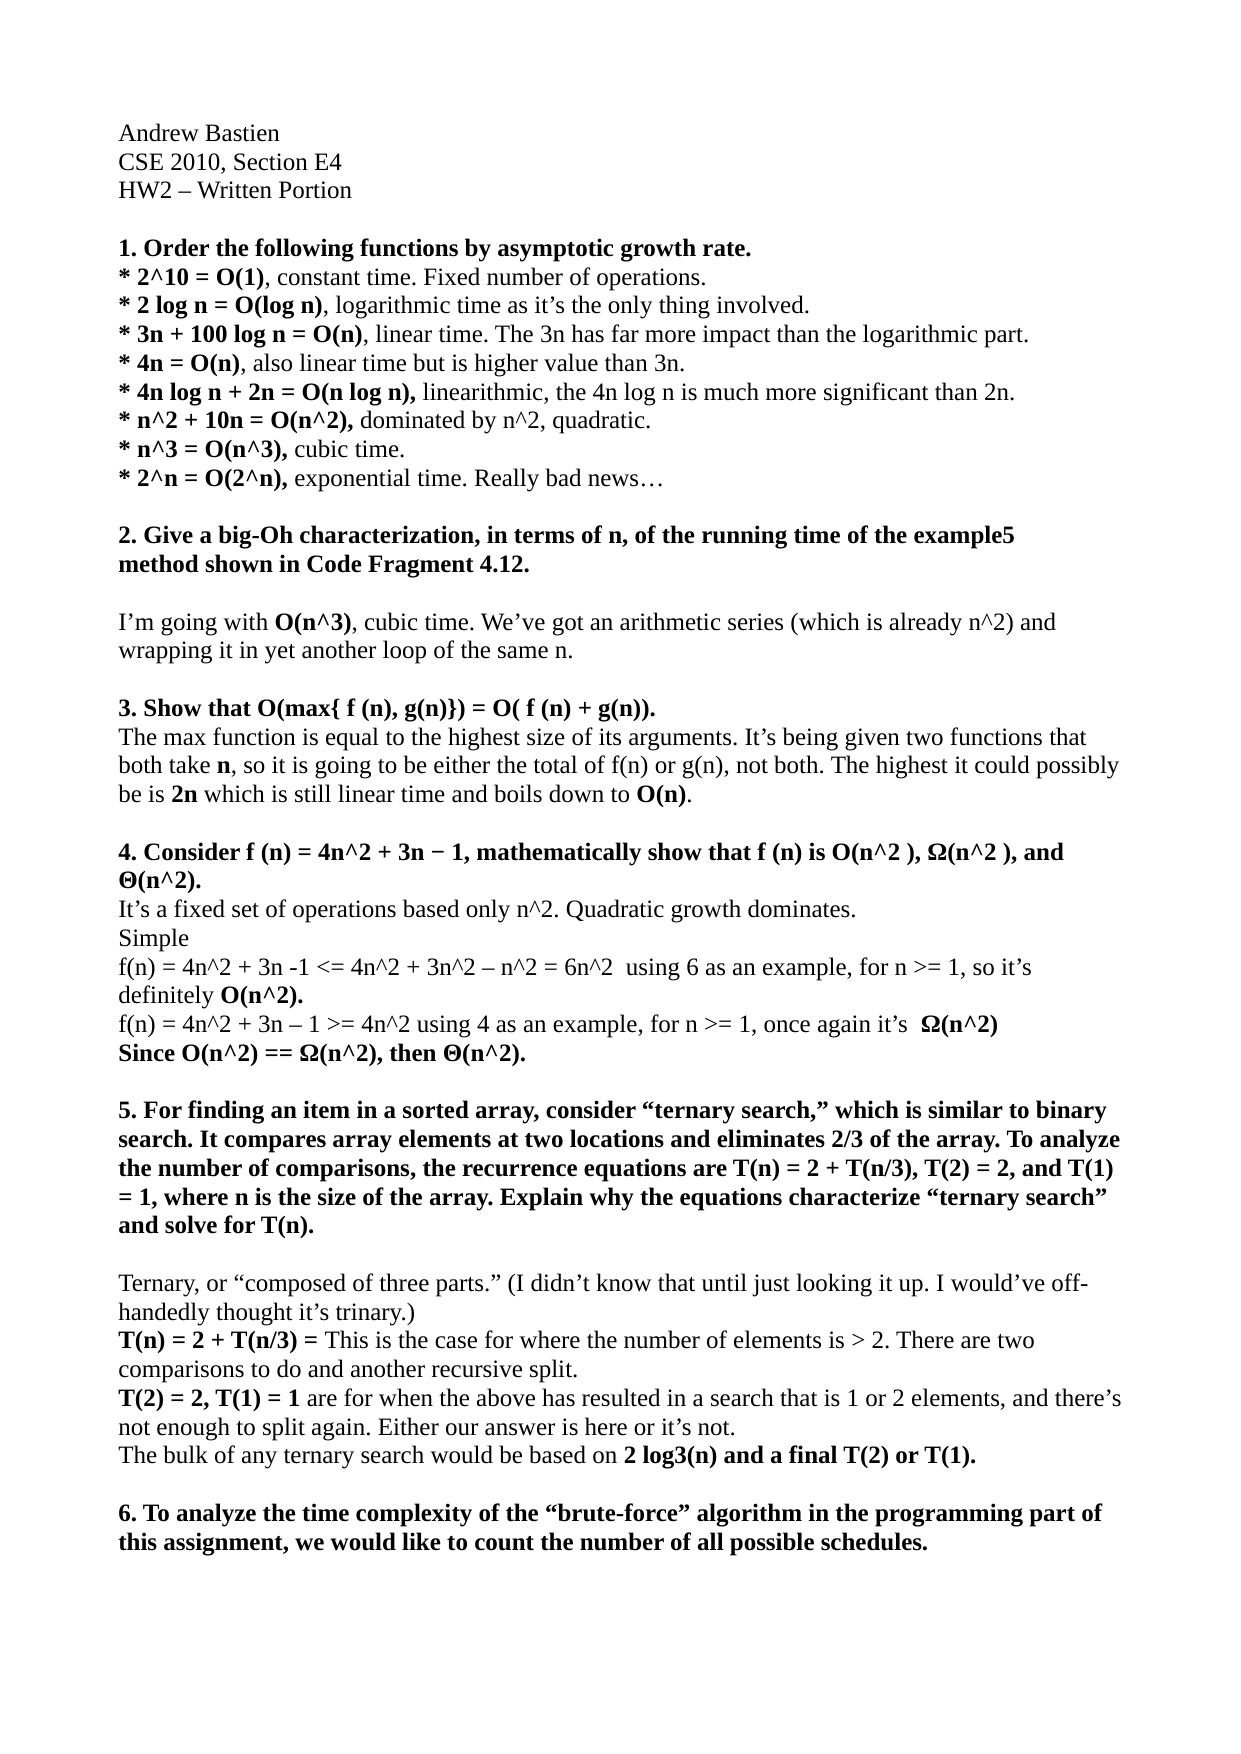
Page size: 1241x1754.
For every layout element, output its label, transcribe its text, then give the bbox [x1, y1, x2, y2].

text f(n) = 4n^2 + 3n – 1 >= 4n^2 using 4 as an example, for n >= 1, once again it’s Ω(n^2) [118, 1009, 1122, 1038]
text HW2 – Written Portion [118, 176, 1122, 204]
text * 3n + 100 log n = O(n), linear time. The 3n has far more impact than the logarithmic part. [118, 319, 1122, 348]
text 4. Consider f (n) = 4n^2 + 3n − 1, mathematically show that f (n) is O(n^2 ), Ω(n^2 ), and Θ(n^2). [118, 837, 1122, 894]
text * 2 log n = O(log n), logarithmic time as it’s the only thing involved. [118, 291, 1122, 319]
text * 2^n = O(2^n), exponential time. Really bad news… [118, 463, 1122, 492]
text f(n) = 4n^2 + 3n -1 <= 4n^2 + 3n^2 – n^2 = 6n^2 using 6 as an example, for n >= 1, so it’s definitely O(n^2). [118, 952, 1122, 1009]
text 2. Give a big-Oh characterization, in terms of n, of the running time of the example5 [118, 521, 1122, 549]
text method shown in Code Fragment 4.12. I’m going with O(n^3), cubic time. We’ve got an arithmetic series (which is already n^2) and wrapping it in yet another loop of the same n. [118, 549, 1122, 664]
text * n^3 = O(n^3), cubic time. [118, 434, 1122, 463]
text Andrew Bastien [118, 118, 1122, 147]
text CSE 2010, Section E4 [118, 147, 1122, 176]
text * 2^10 = O(1), constant time. Fixed number of operations. [118, 262, 1122, 291]
text It’s a fixed set of operations based only n^2. Quadratic growth dominates. [118, 894, 1122, 923]
text * 4n log n + 2n = O(n log n), linearithmic, the 4n log n is much more significant than 2n. [118, 377, 1122, 406]
text The max function is equal to the highest size of its arguments. It’s being given two functions that both take n, so it is going to be either the total of f(n) or g(n), not both. The highest it could possibly be is 2n which is still linear time and boils down to O(n). [118, 722, 1122, 808]
text Since O(n^2) == Ω(n^2), then Θ(n^2). [118, 1038, 1122, 1067]
text T(2) = 2, T(1) = 1 are for when the above has resulted in a search that is 1 or 2 elements, and there’s not enough to split again. Either our answer is here or it’s not. [118, 1383, 1122, 1441]
text 6. To analyze the time complexity of the “brute-force” algorithm in the programming part of this assignment, we would like to count the number of all possible schedules. [118, 1498, 1122, 1584]
text 1. Order the following functions by asymptotic growth rate. [118, 233, 1122, 262]
text Simple [118, 923, 1122, 952]
text Ternary, or “composed of three parts.” (I didn’t know that until just looking it up. I would’ve off-handedly thought it’s trinary.) [118, 1268, 1122, 1326]
text T(n) = 2 + T(n/3) = This is the case for where the number of elements is > 2. There are two comparisons to do and another recursive split. [118, 1326, 1122, 1383]
text * n^2 + 10n = O(n^2), dominated by n^2, quadratic. [118, 406, 1122, 434]
text The bulk of any ternary search would be based on 2 log3(n) and a final T(2) or T(1). [118, 1441, 1122, 1469]
text 3. Show that O(max{ f (n), g(n)}) = O( f (n) + g(n)). [118, 693, 1122, 722]
text * 4n = O(n), also linear time but is higher value than 3n. [118, 348, 1122, 377]
text 5. For finding an item in a sorted array, consider “ternary search,” which is similar to binary search. It compares array elements at two locations and eliminates 2/3 of the array. To analyze the number of comparisons, the recurrence equations are T(n) = 2 + T(n/3), T(2) = 2, and T(1) = 1, where n is the size of the array. Explain why the equations characterize “ternary search” and solve for T(n). [118, 1096, 1122, 1239]
